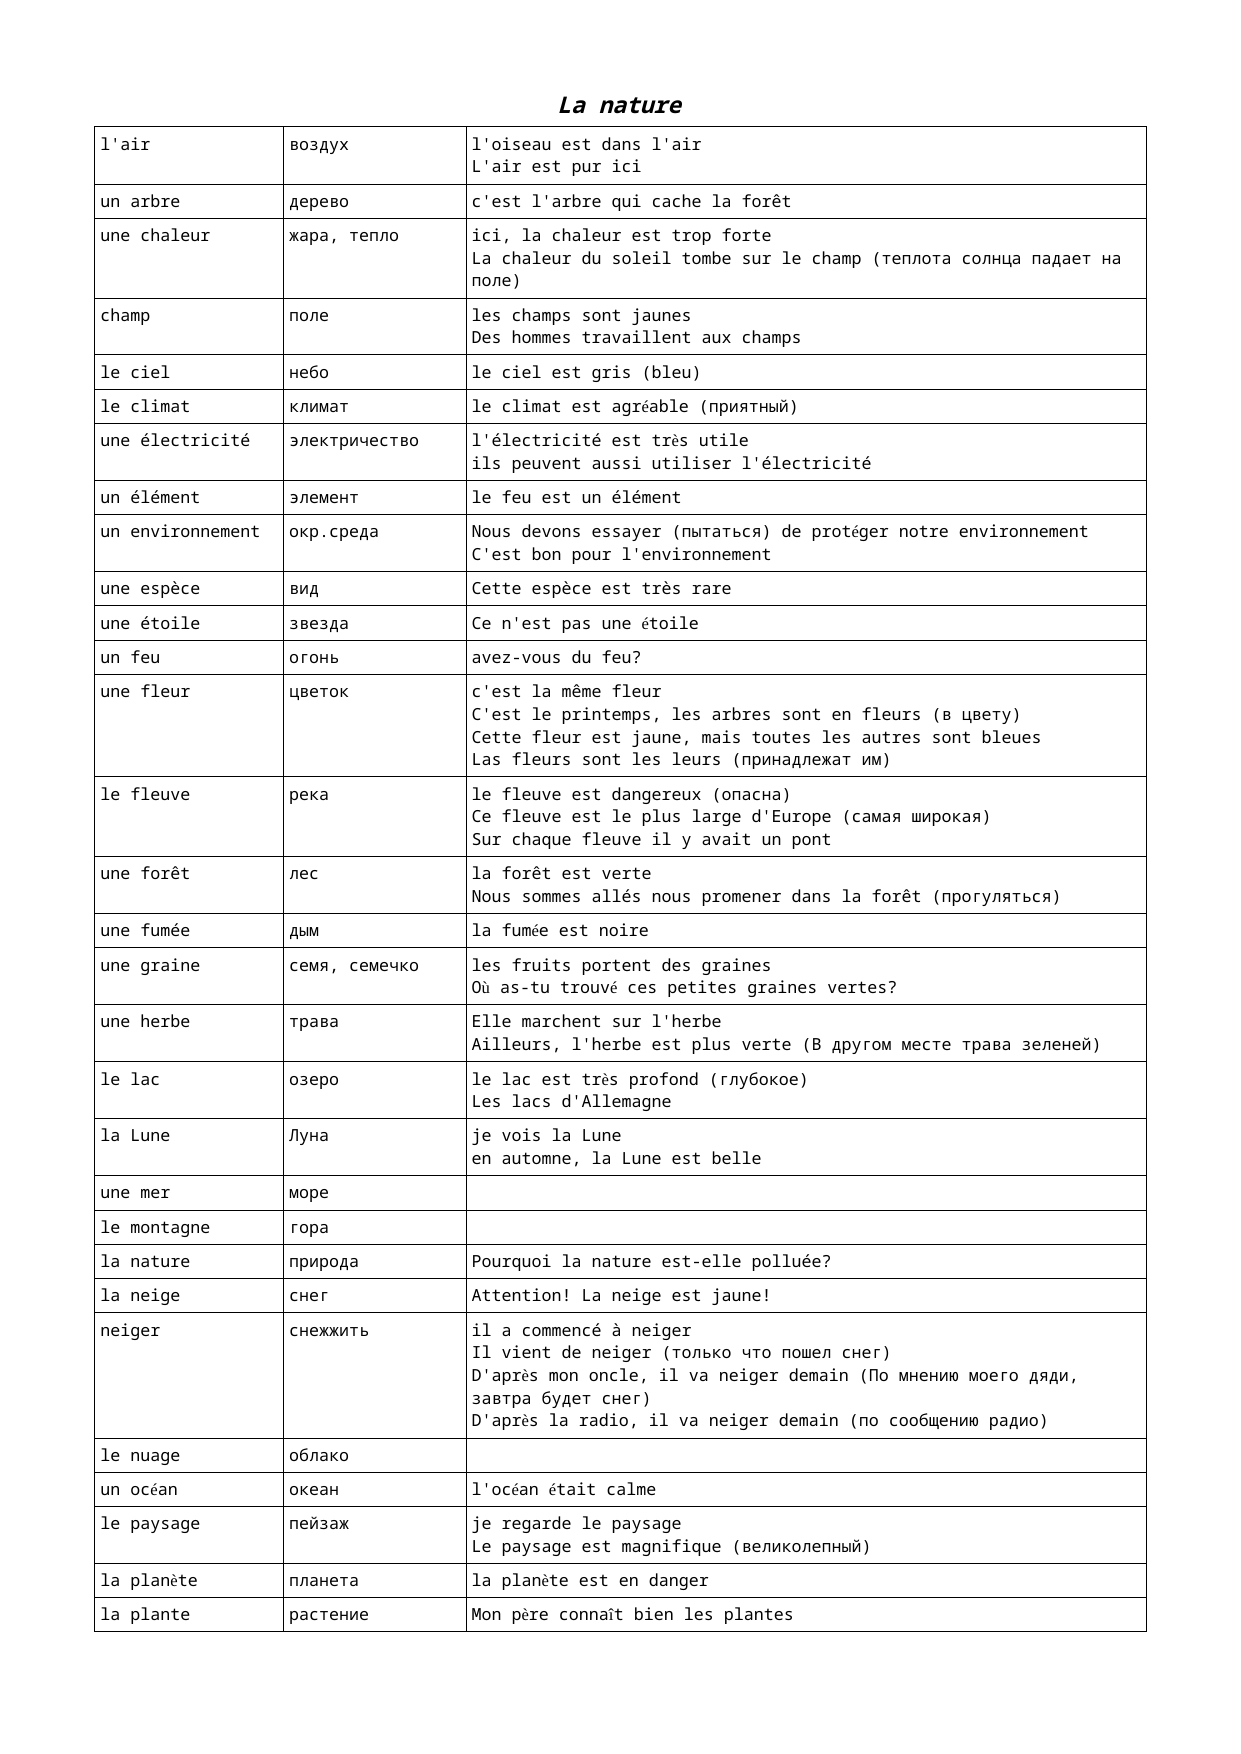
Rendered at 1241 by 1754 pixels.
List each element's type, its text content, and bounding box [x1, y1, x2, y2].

table_cell Attention! La neige est jaune! [467, 1279, 1146, 1312]
table_cell поле [284, 299, 466, 354]
table_cell le paysage [95, 1507, 283, 1563]
table_header l'air [95, 127, 283, 183]
table_cell Pourquoi la nature est-elle polluée? [467, 1245, 1146, 1278]
table_cell je vois la Lune en automne, la Lune est belle [467, 1119, 1146, 1175]
table_cell окр.среда [284, 515, 466, 571]
table_cell Cette espèce est très rare [467, 572, 1146, 605]
table_cell le lac [95, 1062, 283, 1118]
table_cell электричество [284, 424, 466, 480]
table_cell дым [284, 914, 466, 947]
table_cell une espèce [95, 572, 283, 605]
table_cell un arbre [95, 185, 283, 218]
table_cell une fumée [95, 914, 283, 947]
table_cell лес [284, 857, 466, 913]
table_cell le nuage [95, 1439, 283, 1472]
table_cell le ciel [95, 355, 283, 389]
table_cell растение [284, 1598, 466, 1631]
table_cell снег [284, 1279, 466, 1312]
table_cell la forêt est verte Nous sommes allés nous promener dans la forêt (прогуляться) [467, 857, 1146, 913]
table_cell le fleuve [95, 777, 283, 856]
text La nature [94, 89, 1146, 120]
table_cell трава [284, 1005, 466, 1061]
table_cell le feu est un élément [467, 481, 1146, 514]
table_cell une étoile [95, 606, 283, 640]
table_cell ici, la chaleur est trop forte La chaleur du soleil tombe sur le champ (теплота солнца падает на поле) [467, 219, 1146, 297]
table_cell [467, 1439, 1146, 1472]
table_cell пейзаж [284, 1507, 466, 1563]
table_cell море [284, 1176, 466, 1209]
table_cell le climat est agréable (приятный) [467, 390, 1146, 423]
table_cell жара, тепло [284, 219, 466, 297]
table_cell [467, 1176, 1146, 1209]
table_cell снежжить [284, 1313, 466, 1437]
table_cell le lac est très profond (глубокое) Les lacs d'Allemagne [467, 1062, 1146, 1118]
table_cell une forêt [95, 857, 283, 913]
table_cell c'est la même fleur C'est le printemps, les arbres sont en fleurs (в цвету) Cette fleur est jaune, mais toutes les autres sont bleues Las fleurs sont les leurs (принадлежат им) [467, 675, 1146, 776]
table_cell la planète [95, 1564, 283, 1597]
table_cell семя, семечко [284, 948, 466, 1004]
table_cell гора [284, 1211, 466, 1244]
table_cell une électricité [95, 424, 283, 480]
table_header l'oiseau est dans l'air L'air est pur ici [467, 127, 1146, 183]
table_cell звезда [284, 606, 466, 640]
table_cell la nature [95, 1245, 283, 1278]
table_cell une graine [95, 948, 283, 1004]
table_cell Elle marchent sur l'herbe Ailleurs, l'herbe est plus verte (В другом месте трава зеленей) [467, 1005, 1146, 1061]
table_cell une herbe [95, 1005, 283, 1061]
table_cell le montagne [95, 1211, 283, 1244]
table_cell la plante [95, 1598, 283, 1631]
table_cell avez-vous du feu? [467, 641, 1146, 674]
table_cell la planète est en danger [467, 1564, 1146, 1597]
table_cell небо [284, 355, 466, 389]
table_cell вид [284, 572, 466, 605]
table_cell Nous devons essayer (пытаться) de protéger notre environnement C'est bon pour l'environnement [467, 515, 1146, 571]
table_cell les champs sont jaunes Des hommes travaillent aux champs [467, 299, 1146, 354]
table_cell элемент [284, 481, 466, 514]
table_cell планета [284, 1564, 466, 1597]
table_cell [467, 1211, 1146, 1244]
table_cell il a commencé à neiger Il vient de neiger (только что пошел снег) D'après mon oncle, il va neiger demain (По мнению моего дяди, завтра будет снег) D'après la radio, il va neiger demain (по сообщению радио) [467, 1313, 1146, 1437]
table_cell облако [284, 1439, 466, 1472]
table_cell l'électricité est très utile ils peuvent aussi utiliser l'électricité [467, 424, 1146, 480]
table_cell le fleuve est dangereux (опасна) Ce fleuve est le plus large d'Europe (самая широкая) Sur chaque fleuve il y avait un pont [467, 777, 1146, 856]
table_cell la neige [95, 1279, 283, 1312]
table_cell цветок [284, 675, 466, 776]
table_cell une fleur [95, 675, 283, 776]
table_cell les fruits portent des graines Où as-tu trouvé ces petites graines vertes? [467, 948, 1146, 1004]
table_cell le climat [95, 390, 283, 423]
table_cell une mer [95, 1176, 283, 1209]
table_cell la fumée est noire [467, 914, 1146, 947]
table_cell un océan [95, 1473, 283, 1506]
table_cell l'océan était calme [467, 1473, 1146, 1506]
table_cell je regarde le paysage Le paysage est magnifique (великолепный) [467, 1507, 1146, 1563]
table_cell Ce n'est pas une étoile [467, 606, 1146, 640]
table_cell le ciel est gris (bleu) [467, 355, 1146, 389]
table_cell озеро [284, 1062, 466, 1118]
table_cell река [284, 777, 466, 856]
table_cell дерево [284, 185, 466, 218]
table_cell климат [284, 390, 466, 423]
table_cell la Lune [95, 1119, 283, 1175]
table_header воздух [284, 127, 466, 183]
table_cell c'est l'arbre qui cache la forêt [467, 185, 1146, 218]
table_cell Луна [284, 1119, 466, 1175]
table_cell un feu [95, 641, 283, 674]
table_cell neiger [95, 1313, 283, 1437]
table_cell природа [284, 1245, 466, 1278]
table_cell un élément [95, 481, 283, 514]
table_cell une chaleur [95, 219, 283, 297]
table_cell champ [95, 299, 283, 354]
table_cell огонь [284, 641, 466, 674]
table_cell Mon père connaît bien les plantes [467, 1598, 1146, 1631]
table_cell un environnement [95, 515, 283, 571]
table_cell океан [284, 1473, 466, 1506]
